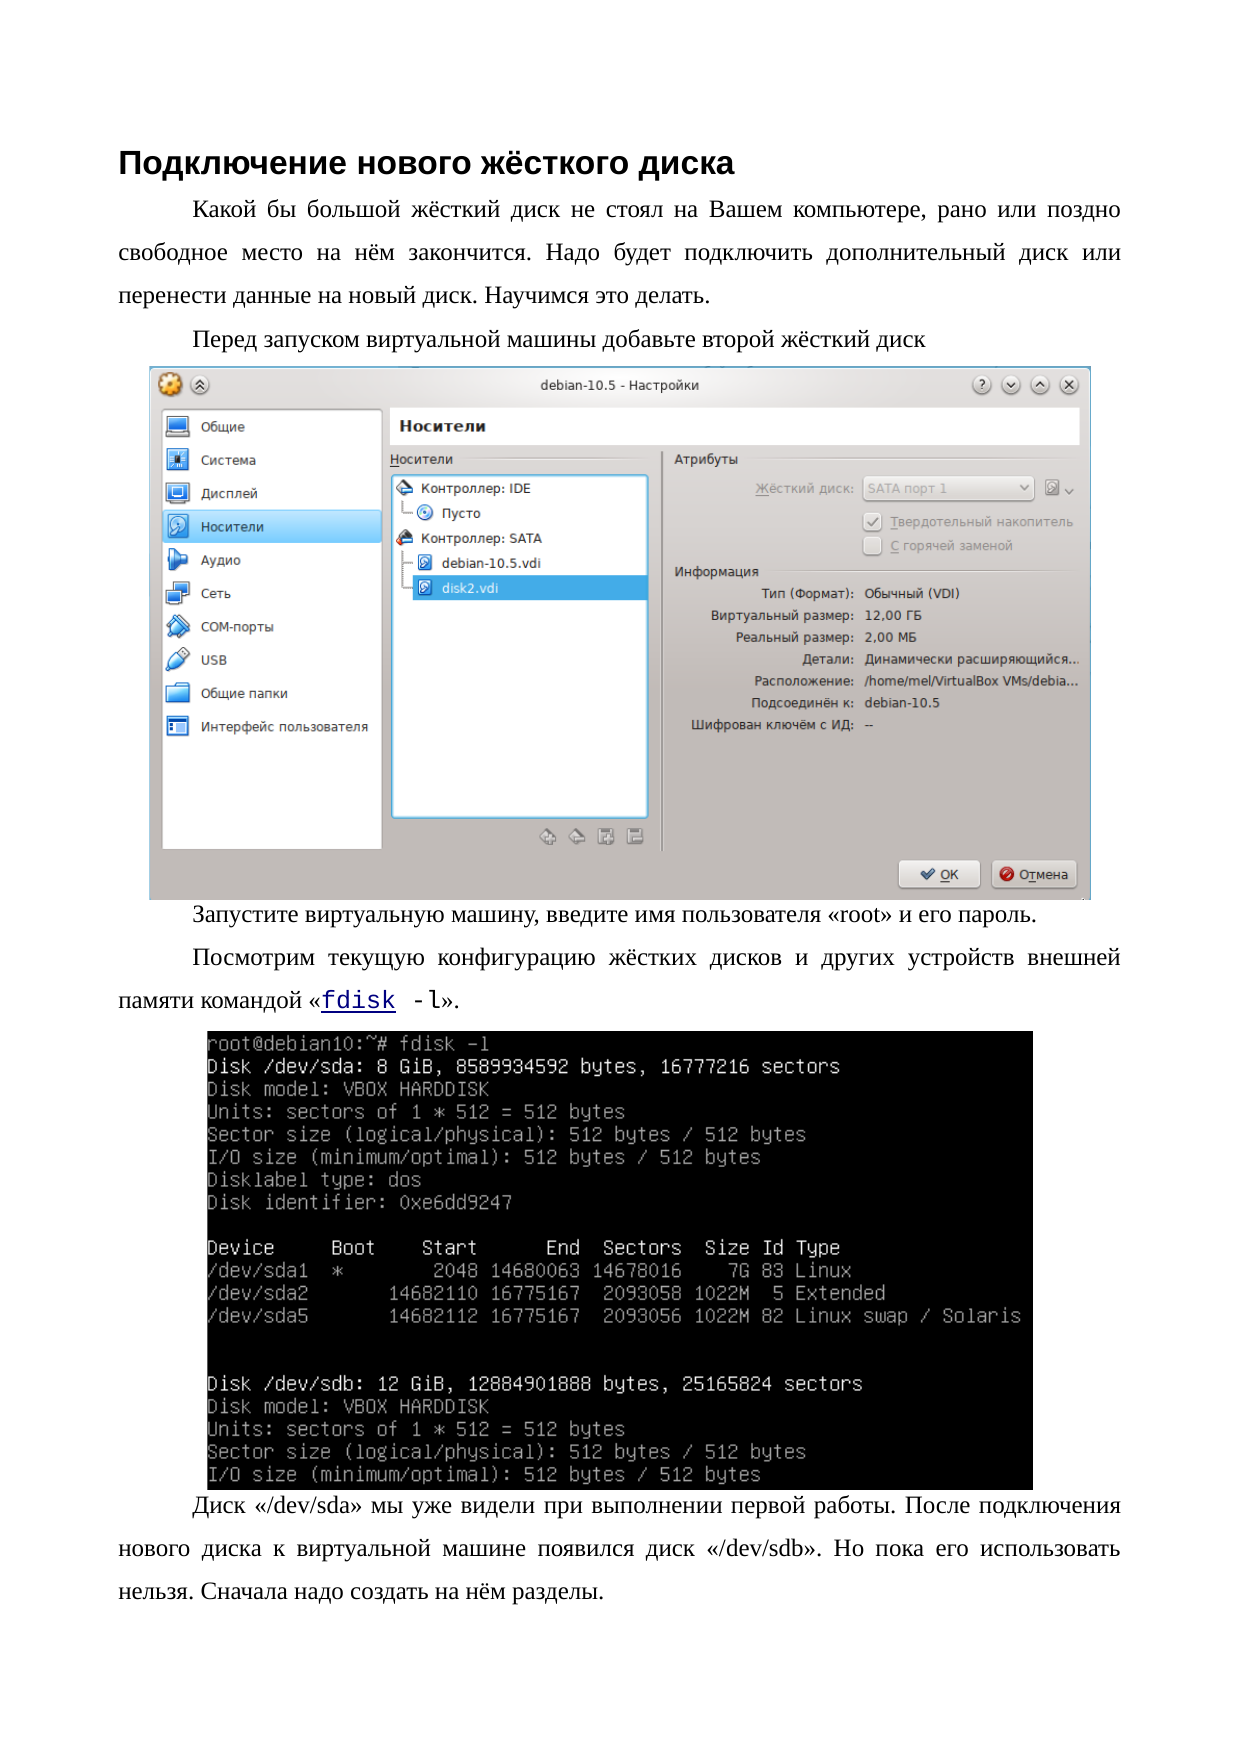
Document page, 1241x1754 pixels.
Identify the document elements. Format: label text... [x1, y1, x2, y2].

text Запустите виртуальную машину, введите имя пользователя «root» и его пароль. [118, 899, 1122, 928]
text Диск «/dev/sda» мы уже видели при выполнении первой работы. После подключения нового диска к виртуальной машине появился диск «/dev/sdb». Но пока его использовать нельзя. Сначала надо создать на нём разделы. [118, 1490, 1122, 1605]
text Перед запуском виртуальной машины добавьте второй жёсткий диск [118, 324, 1122, 352]
subtitle Подключение нового жёсткого диска [118, 143, 1122, 182]
text Какой бы большой жёсткий диск не стоял на Вашем компьютере, рано или поздно свободное место на нём закончится. Надо будет подключить дополнительный диск или перенести данные на новый диск. Научимся это делать. [118, 194, 1122, 309]
picture [149, 366, 1091, 900]
text Посмотрим текущую конфигурацию жёстких дисков и других устройств внешней памяти командой «fdisk -l». [118, 942, 1122, 1016]
picture [207, 1031, 1033, 1490]
